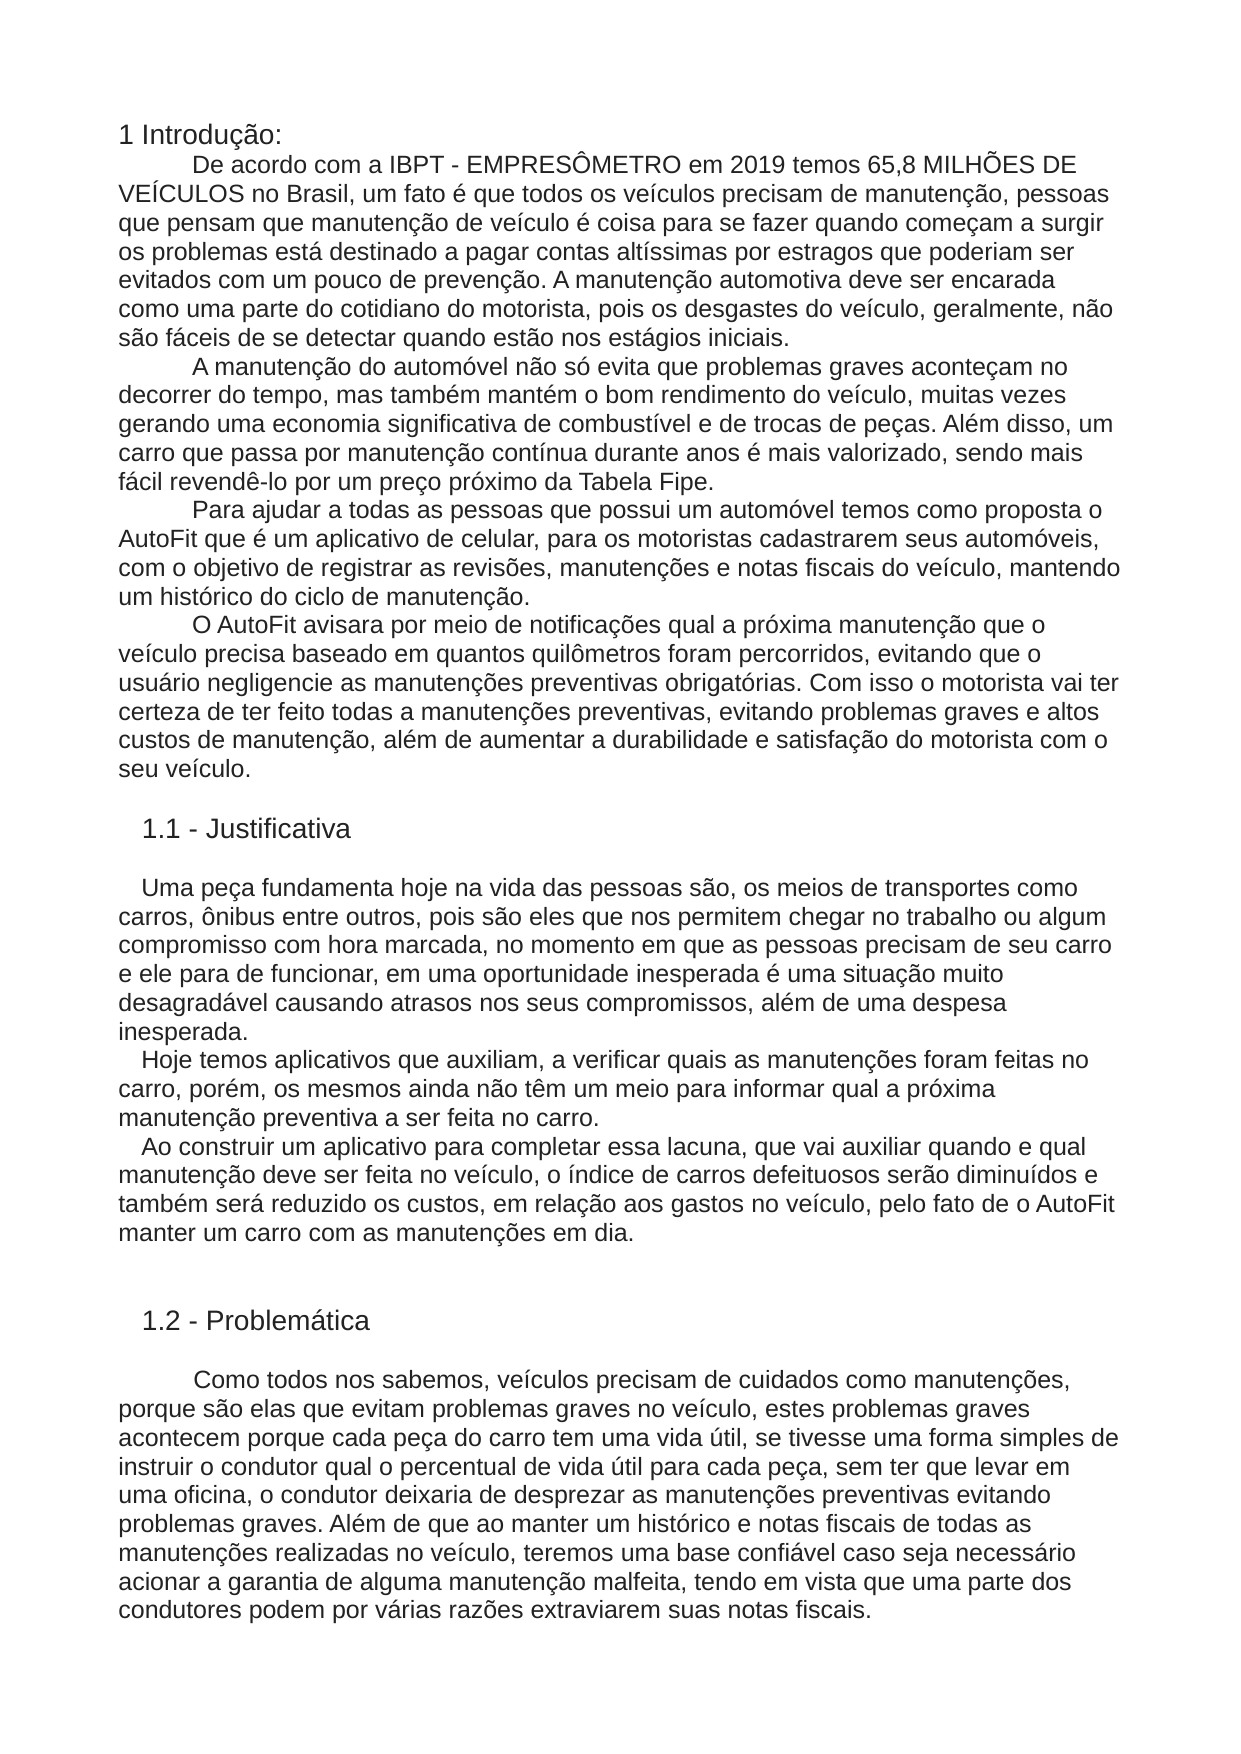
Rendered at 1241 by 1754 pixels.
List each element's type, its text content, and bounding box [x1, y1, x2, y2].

text 1.2 - Problemática [118, 1304, 1122, 1337]
text Hoje temos aplicativos que auxiliam, a verificar quais as manutenções foram feitas no carro, porém, os mesmos ainda não têm um meio para informar qual a próxima manutenção preventiva a ser feita no carro. [118, 1045, 1122, 1132]
text Para ajudar a todas as pessoas que possui um automóvel temos como proposta o AutoFit que é um aplicativo de celular, para os motoristas cadastrarem seus automóveis, com o objetivo de registrar as revisões, manutenções e notas fiscais do veículo, mantendo um histórico do ciclo de manutenção. [118, 496, 1122, 611]
text O AutoFit avisara por meio de notificações qual a próxima manutenção que o veículo precisa baseado em quantos quilômetros foram percorridos, evitando que o usuário negligencie as manutenções preventivas obrigatórias. Com isso o motorista vai ter certeza de ter feito todas a manutenções preventivas, evitando problemas graves e altos custos de manutenção, além de aumentar a durabilidade e satisfação do motorista com o seu veículo. [118, 611, 1122, 783]
text De acordo com a IBPT - EMPRESÔMETRO em 2019 temos 65,8 MILHÕES DE VEÍCULOS no Brasil, um fato é que todos os veículos precisam de manutenção, pessoas que pensam que manutenção de veículo é coisa para se fazer quando começam a surgir os problemas está destinado a pagar contas altíssimas por estragos que poderiam ser evitados com um pouco de prevenção. A manutenção automotiva deve ser encarada como uma parte do cotidiano do motorista, pois os desgastes do veículo, geralmente, não são fáceis de se detectar quando estão nos estágios iniciais. [118, 151, 1122, 352]
text A manutenção do automóvel não só evita que problemas graves aconteçam no decorrer do tempo, mas também mantém o bom rendimento do veículo, muitas vezes gerando uma economia significativa de combustível e de trocas de peças. Além disso, um carro que passa por manutenção contínua durante anos é mais valorizado, sendo mais fácil revendê-lo por um preço próximo da Tabela Fipe. [118, 352, 1122, 496]
text 1.1 - Justificativa [118, 812, 1122, 844]
text Como todos nos sabemos, veículos precisam de cuidados como manutenções, porque são elas que evitam problemas graves no veículo, estes problemas graves acontecem porque cada peça do carro tem uma vida útil, se tivesse uma forma simples de instruir o condutor qual o percentual de vida útil para cada peça, sem ter que levar em uma oficina, o condutor deixaria de desprezar as manutenções preventivas evitando problemas graves. Além de que ao manter um histórico e notas fiscais de todas as manutenções realizadas no veículo, teremos uma base confiável caso seja necessário acionar a garantia de alguma manutenção malfeita, tendo em vista que uma parte dos condutores podem por várias razões extraviarem suas notas fiscais. [118, 1365, 1122, 1624]
text Ao construir um aplicativo para completar essa lacuna, que vai auxiliar quando e qual manutenção deve ser feita no veículo, o índice de carros defeituosos serão diminuídos e também será reduzido os custos, em relação aos gastos no veículo, pelo fato de o AutoFit manter um carro com as manutenções em dia. [118, 1132, 1122, 1247]
text 1 Introdução: [118, 118, 1122, 151]
text Uma peça fundamenta hoje na vida das pessoas são, os meios de transportes como carros, ônibus entre outros, pois são eles que nos permitem chegar no trabalho ou algum compromisso com hora marcada, no momento em que as pessoas precisam de seu carro e ele para de funcionar, em uma oportunidade inesperada é uma situação muito desagradável causando atrasos nos seus compromissos, além de uma despesa inesperada. [118, 873, 1122, 1045]
